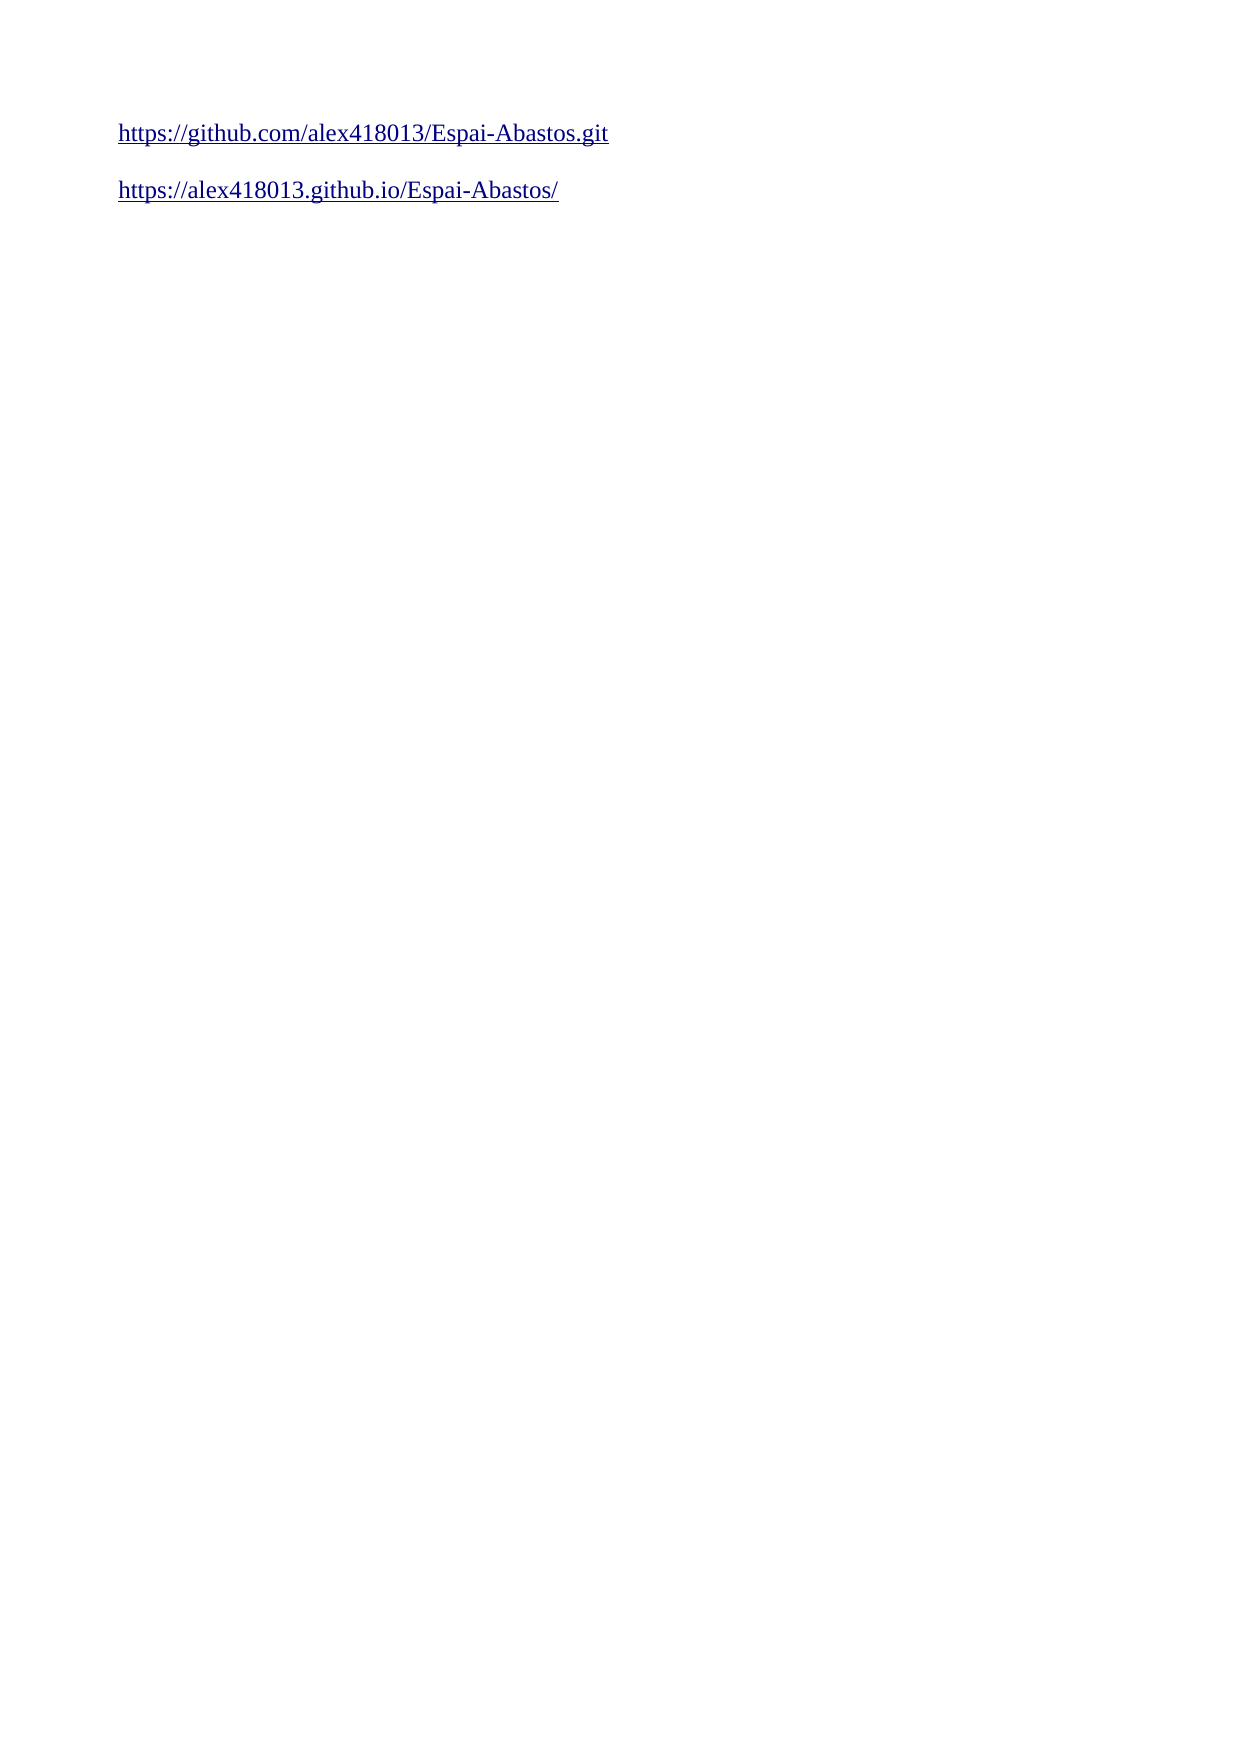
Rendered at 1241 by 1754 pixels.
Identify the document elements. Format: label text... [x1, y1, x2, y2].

text https://github.com/alex418013/Espai-Abastos.git [118, 118, 1122, 147]
text https://alex418013.github.io/Espai-Abastos/ [118, 176, 1122, 204]
